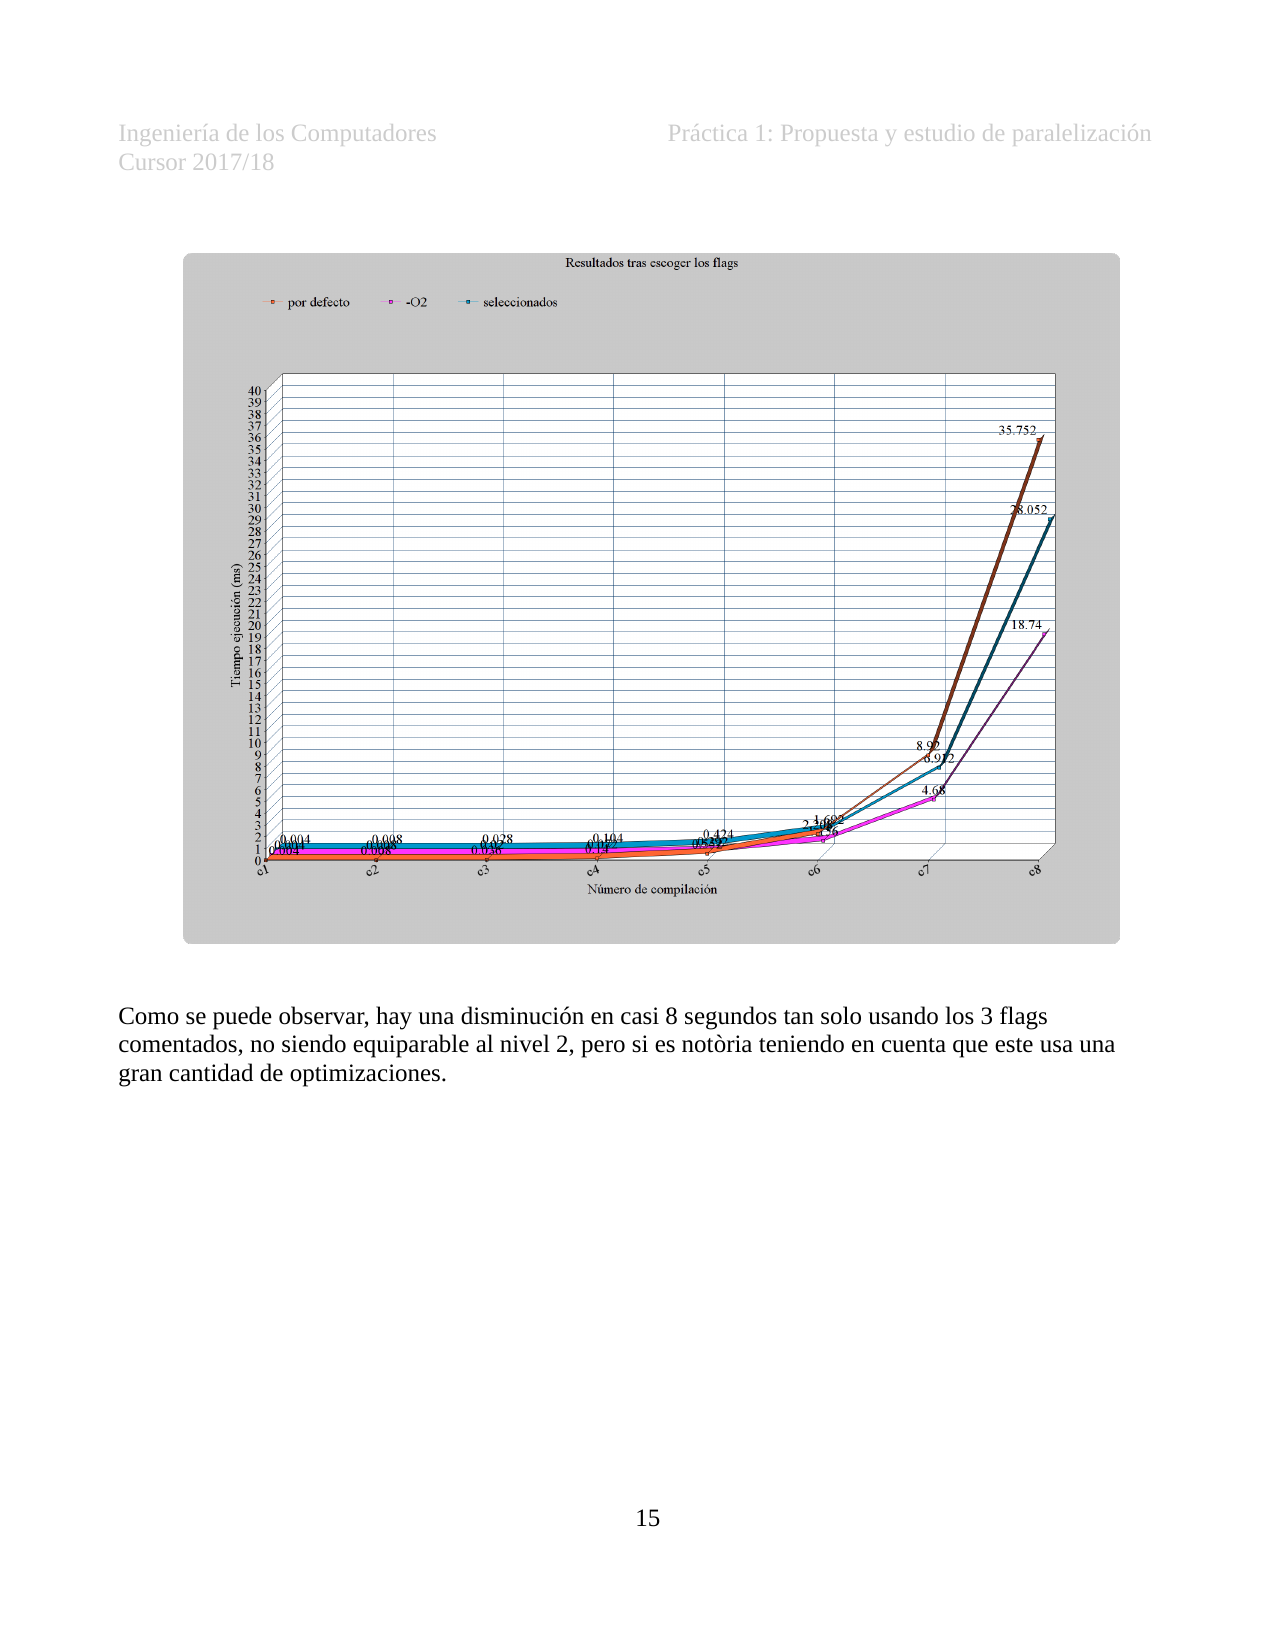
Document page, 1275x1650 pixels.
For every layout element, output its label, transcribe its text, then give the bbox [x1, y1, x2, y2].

text Como se puede observar, hay una disminución en casi 8 segundos tan solo usando los 3 flags comentados, no siendo equiparable al nivel 2, pero si es notòria teniendo en cuenta que este usa una gran cantidad de optimizaciones. [118, 1001, 1157, 1087]
picture [183, 253, 1120, 944]
